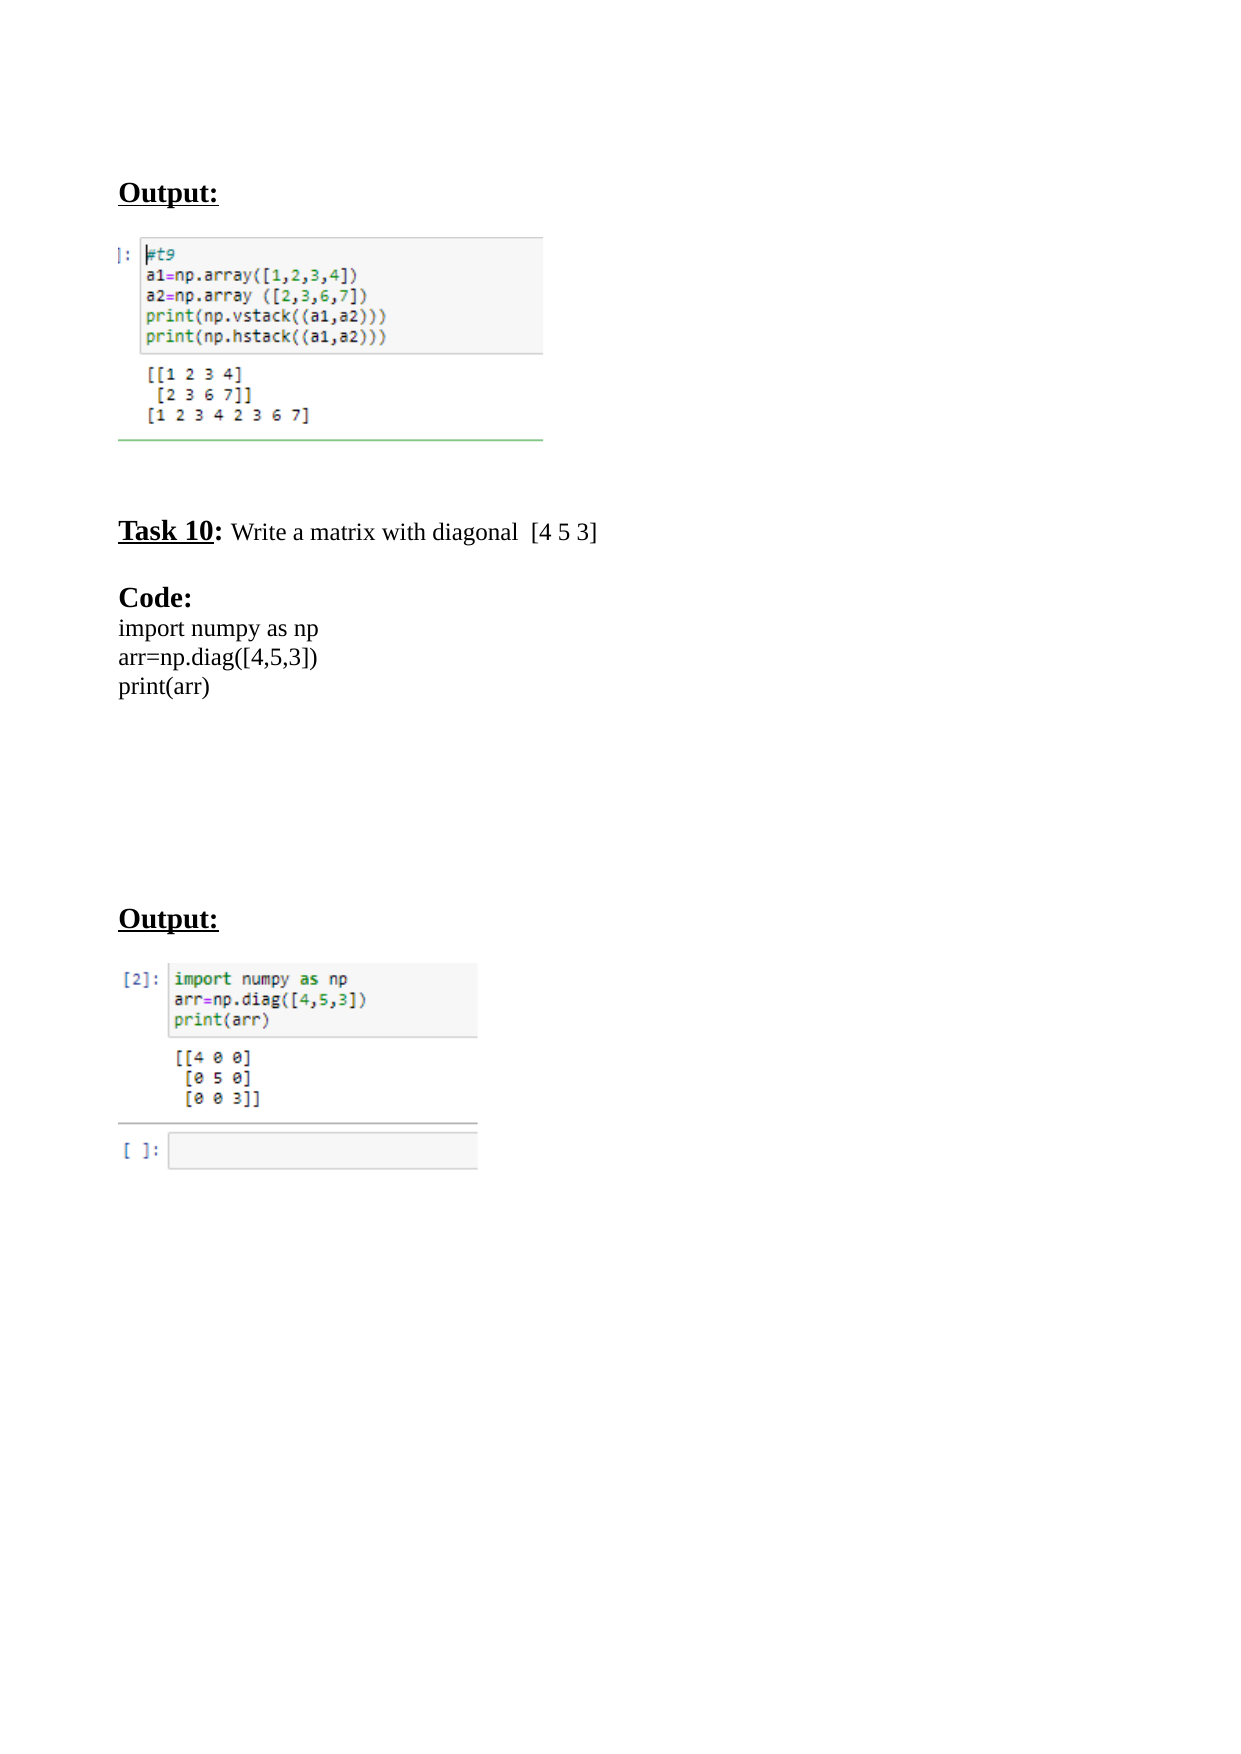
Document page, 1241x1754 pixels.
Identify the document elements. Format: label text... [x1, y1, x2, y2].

text Code: [118, 580, 1122, 613]
picture [118, 963, 478, 1173]
text import numpy as np [118, 613, 1122, 642]
text Output: [118, 176, 1122, 209]
text Task 10: Write a matrix with diagonal [4 5 3] [118, 513, 1122, 546]
text arr=np.diag([4,5,3]) [118, 642, 1122, 671]
text print(arr) [118, 671, 1122, 700]
text Output: [118, 901, 1122, 934]
picture [118, 237, 544, 446]
